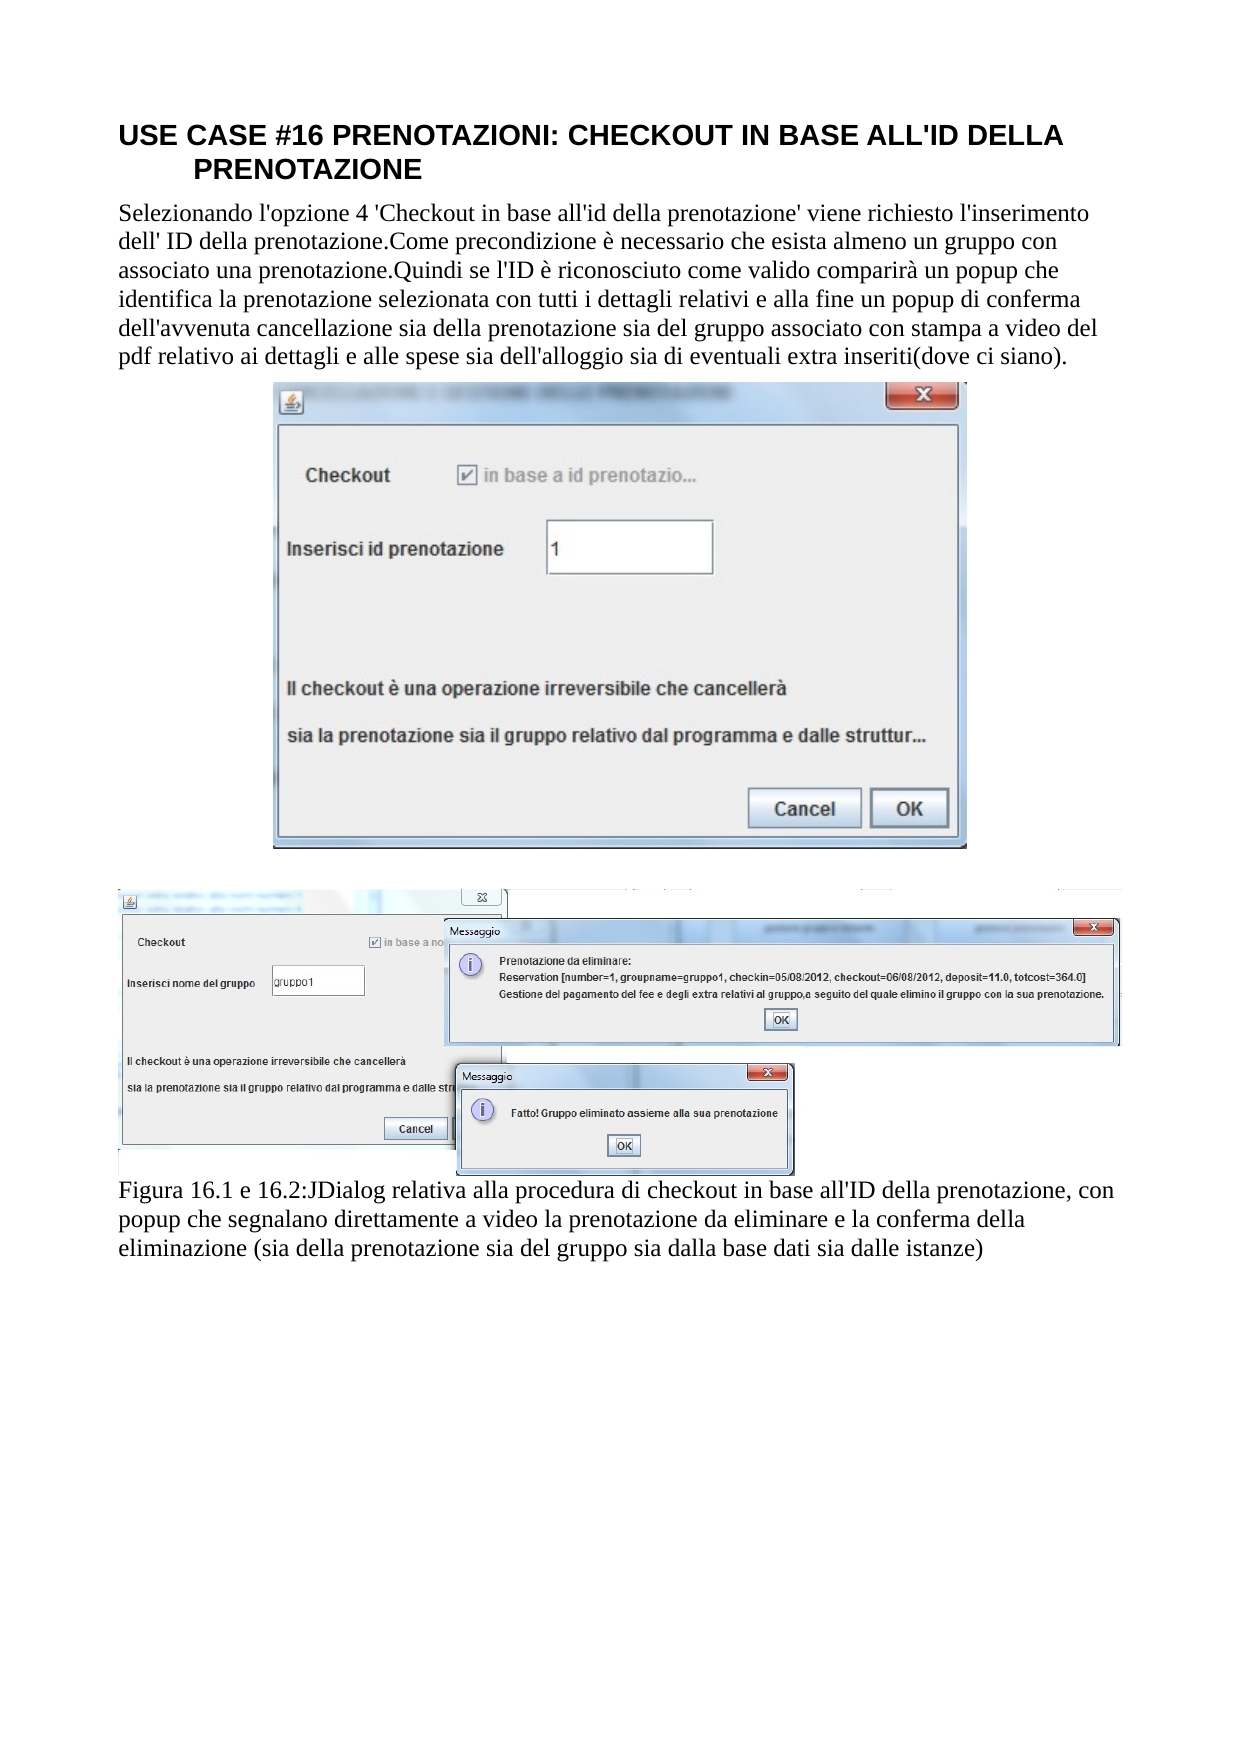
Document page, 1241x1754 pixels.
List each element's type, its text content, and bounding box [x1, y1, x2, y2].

text Figura 16.1 e 16.2:JDialog relativa alla procedura di checkout in base all'ID della prenotazione, con popup che segnalano direttamente a video la prenotazione da eliminare e la conferma della eliminazione (sia della prenotazione sia del gruppo sia dalla base dati sia dalle istanze) [118, 1176, 1122, 1262]
picture [118, 889, 1122, 1176]
subtitle USE CASE #16 PRENOTAZIONI: CHECKOUT IN BASE ALL'ID DELLA PRENOTAZIONE [118, 118, 1122, 185]
picture [273, 382, 967, 849]
text Selezionando l'opzione 4 'Checkout in base all'id della prenotazione' viene richiesto l'inserimento dell' ID della prenotazione.Come precondizione è necessario che esista almeno un gruppo con associato una prenotazione.Quindi se l'ID è riconosciuto come valido comparirà un popup che identifica la prenotazione selezionata con tutti i dettagli relativi e alla fine un popup di conferma dell'avvenuta cancellazione sia della prenotazione sia del gruppo associato con stampa a video del pdf relativo ai dettagli e alle spese sia dell'alloggio sia di eventuali extra inseriti(dove ci siano). [118, 198, 1122, 370]
